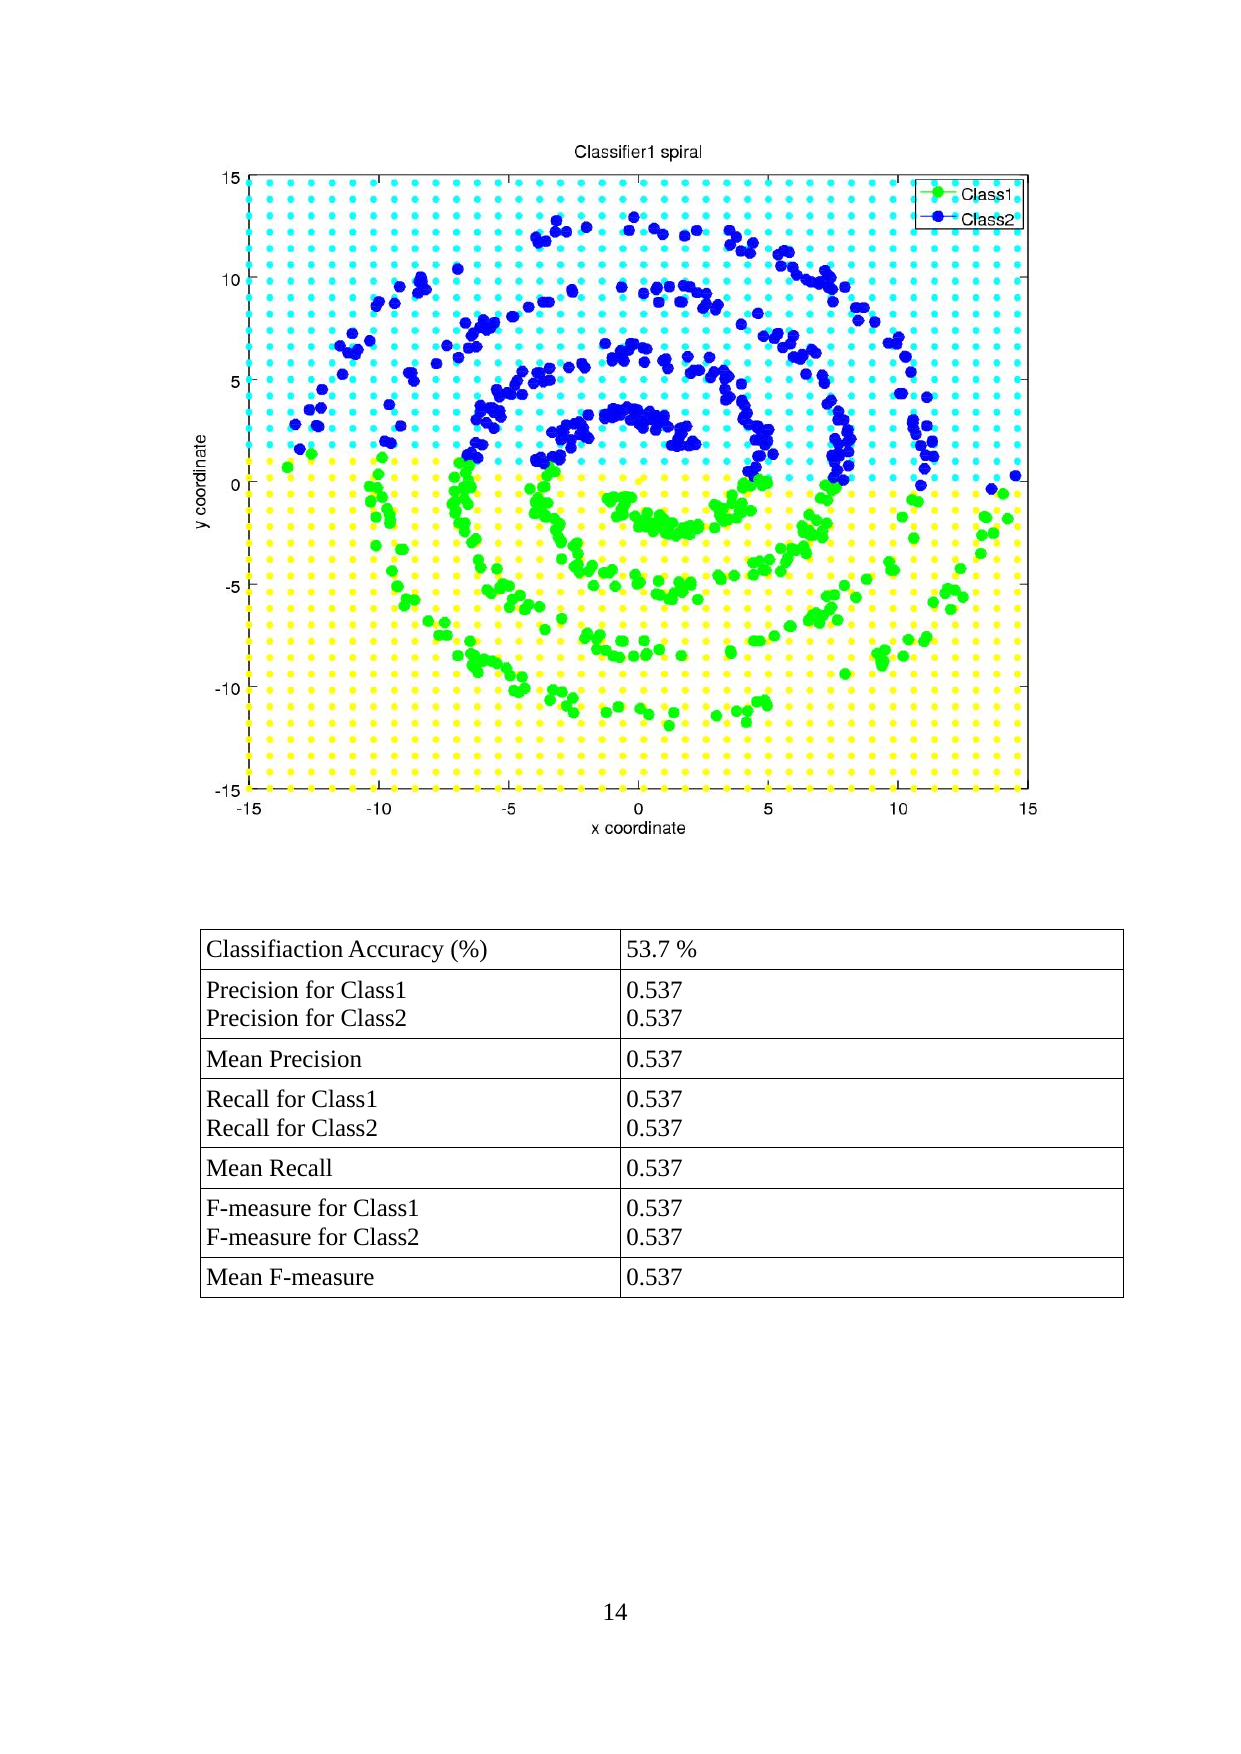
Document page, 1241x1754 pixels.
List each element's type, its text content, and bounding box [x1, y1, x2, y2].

table_cell Recall for Class1 Recall for Class2 [201, 1079, 620, 1147]
table_cell 0.537 [621, 1258, 1123, 1297]
table_header 53.7 % [621, 930, 1123, 969]
table_cell Mean F-measure [201, 1258, 620, 1297]
table_cell 0.537 0.537 [621, 970, 1123, 1038]
table_cell F-measure for Class1 F-measure for Class2 [201, 1189, 620, 1257]
table_cell 0.537 [621, 1039, 1123, 1078]
table_cell 0.537 [621, 1148, 1123, 1188]
picture [118, 118, 1123, 871]
table_cell 0.537 0.537 [621, 1079, 1123, 1147]
table_cell 0.537 0.537 [621, 1189, 1123, 1257]
table_cell Precision for Class1 Precision for Class2 [201, 970, 620, 1038]
table_cell Mean Recall [201, 1148, 620, 1188]
table_cell Mean Precision [201, 1039, 620, 1078]
table_header Classifiaction Accuracy (%) [201, 930, 620, 969]
